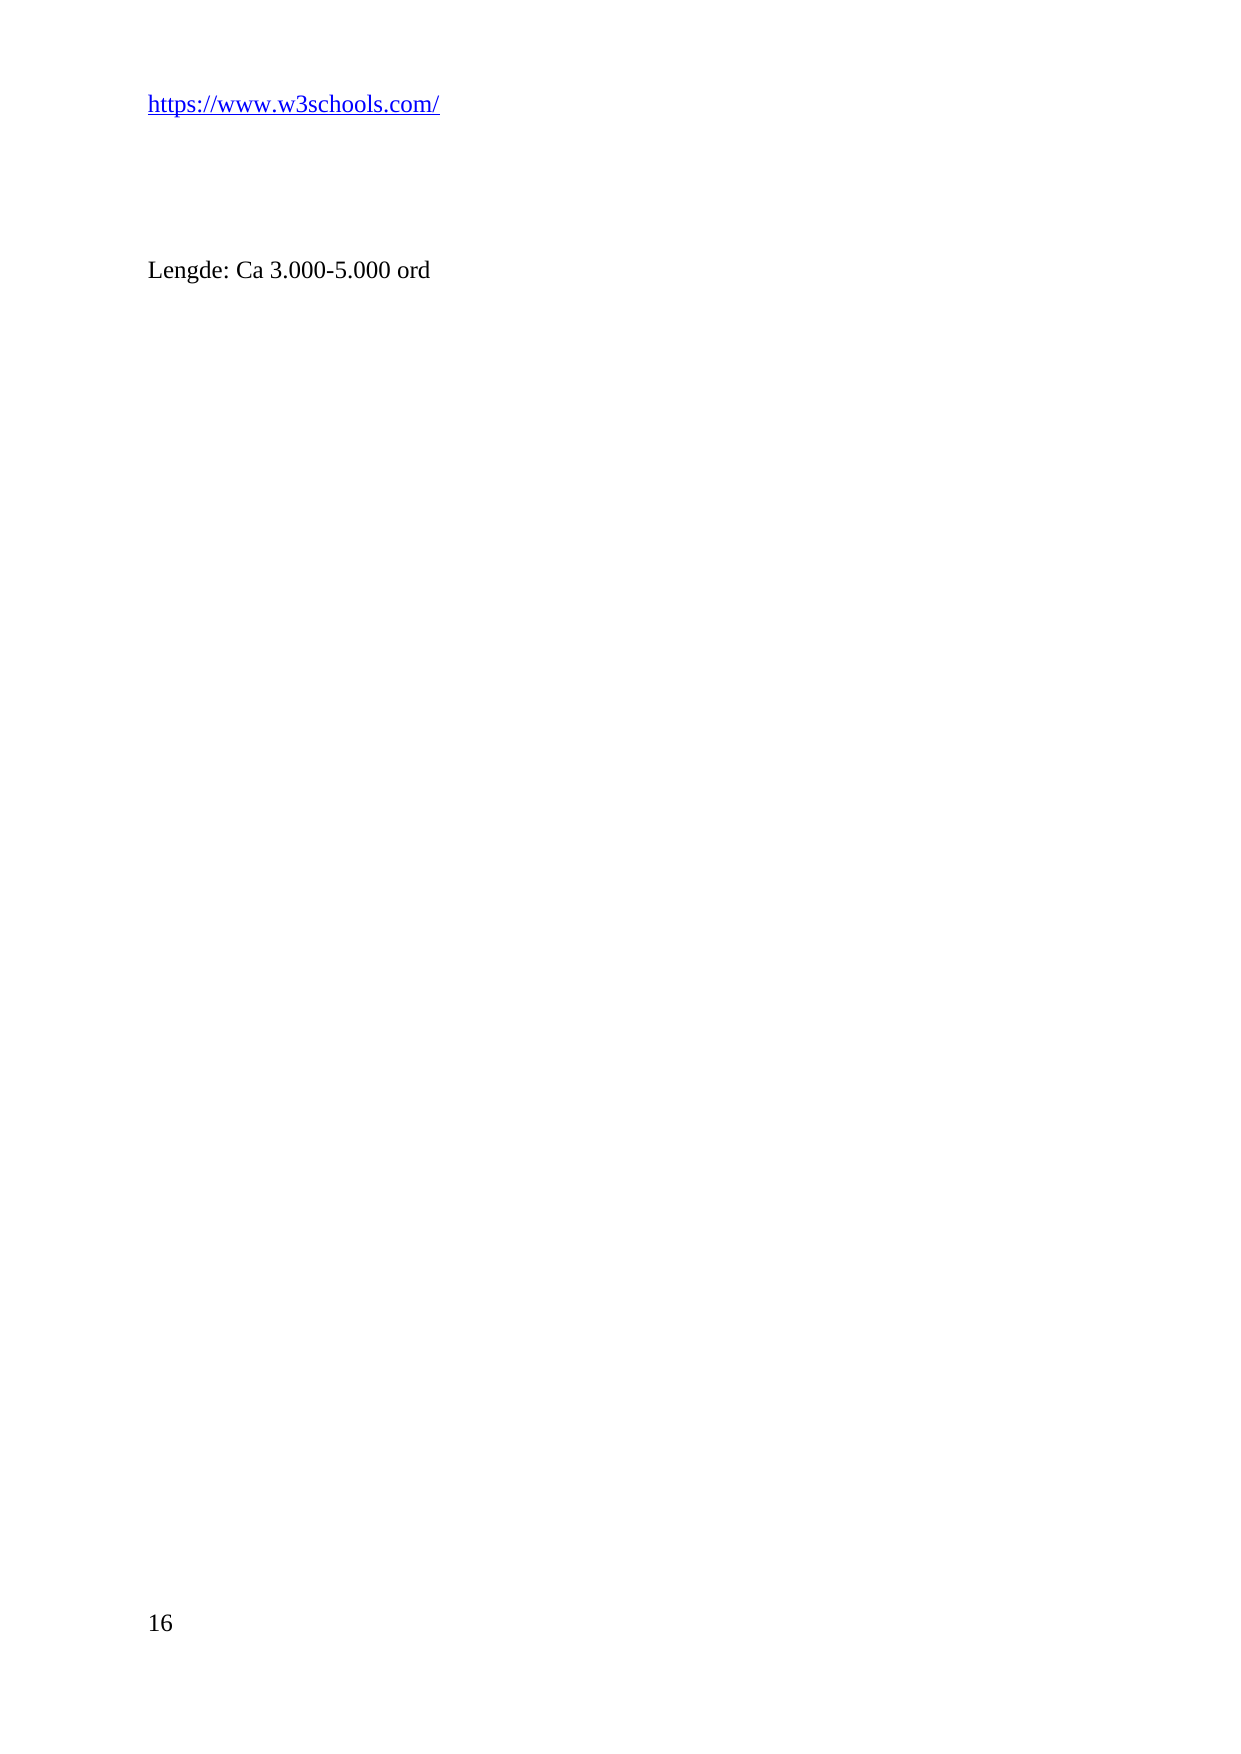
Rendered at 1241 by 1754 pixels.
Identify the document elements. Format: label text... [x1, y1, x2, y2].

text https://www.w3schools.com/ [148, 89, 1092, 117]
text Lengde: Ca 3.000-5.000 ord [148, 256, 1092, 284]
